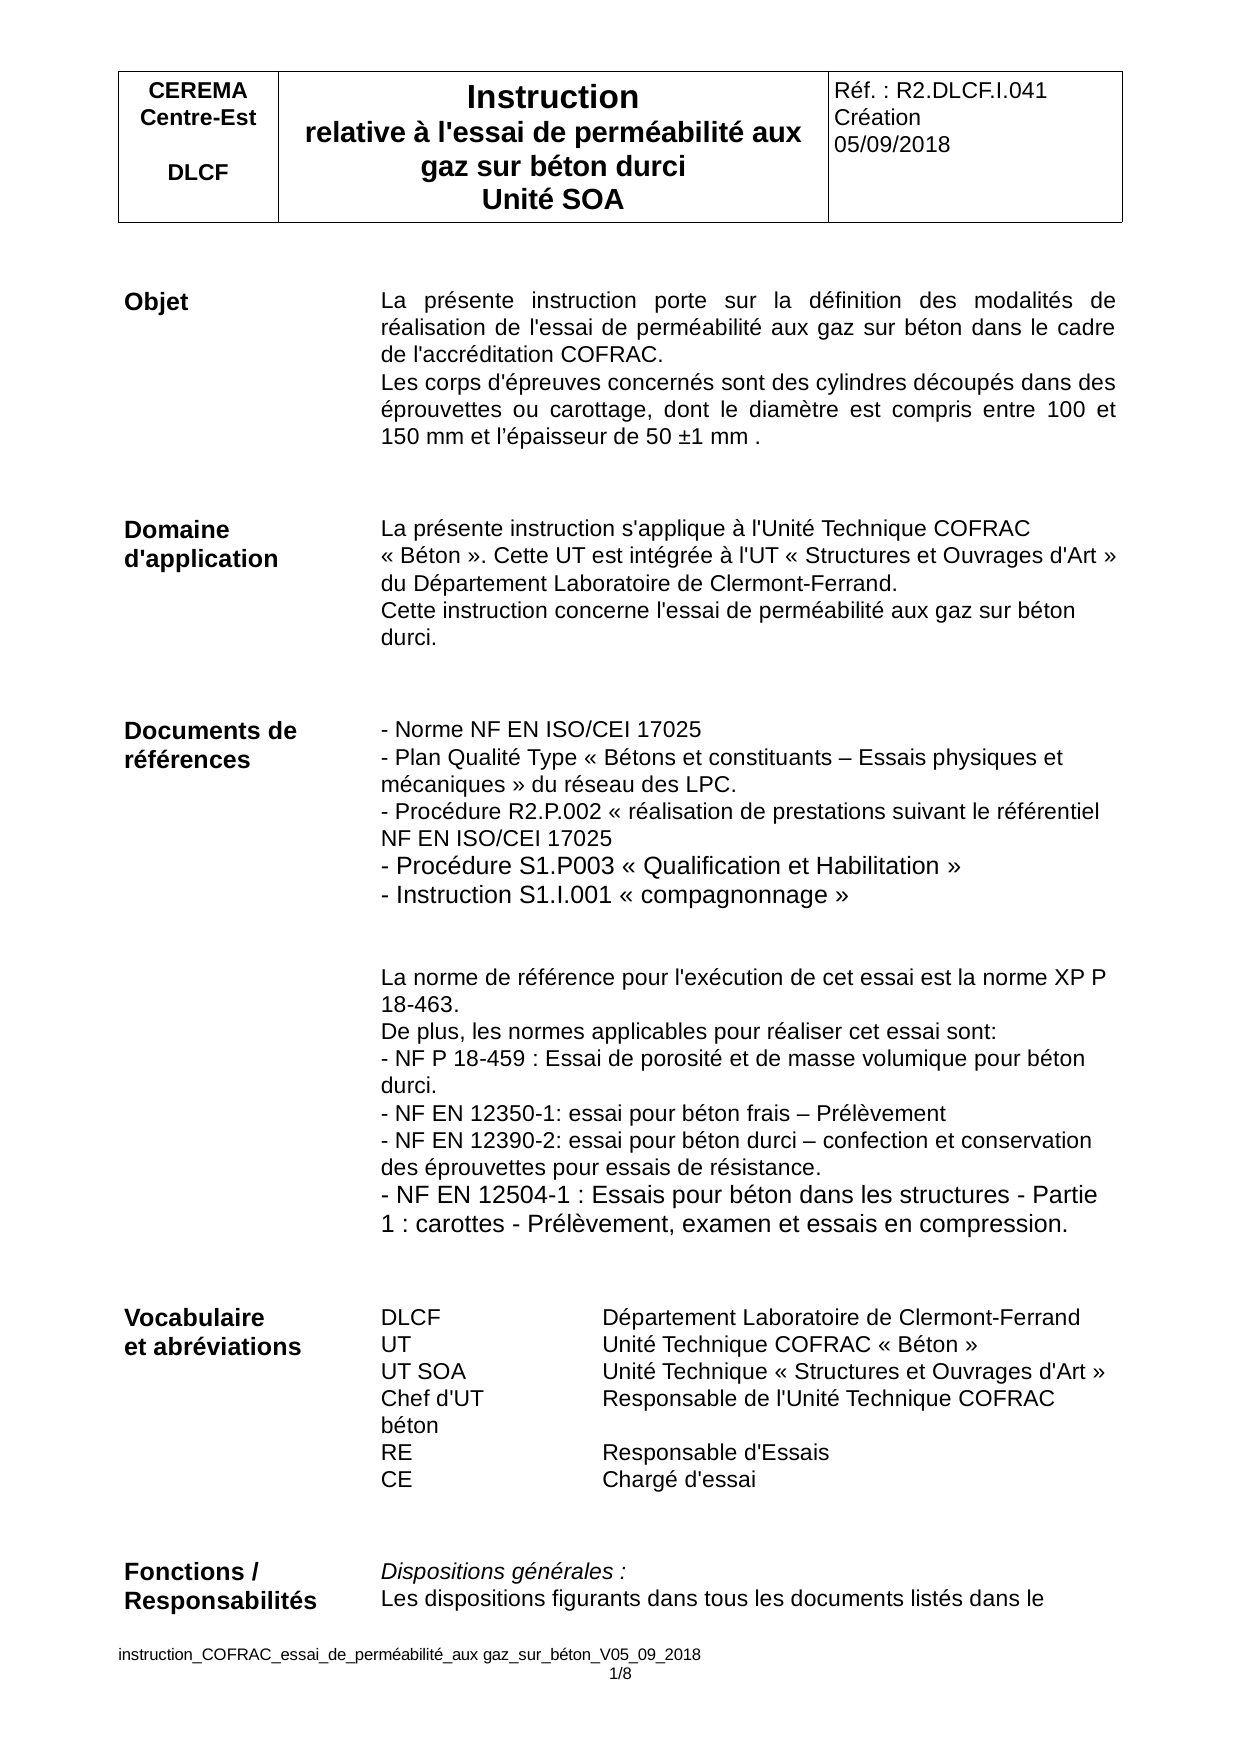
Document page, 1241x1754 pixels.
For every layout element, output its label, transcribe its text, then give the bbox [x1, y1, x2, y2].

table_cell Dispositions générales : Les dispositions figurants dans tous les documents listés dans le [375, 1551, 1123, 1621]
table_cell Domaine d'application [118, 509, 375, 710]
table_cell Fonctions / Responsabilités [118, 1551, 375, 1621]
table_cell Vocabulaire et abréviations [118, 1297, 375, 1551]
table_cell DLCF Département Laboratoire de Clermont-Ferrand UT Unité Technique COFRAC « Béton » UT SOA Unité Technique « Structures et Ouvrages d'Art » Chef d'UT Responsable de l'Unité Technique COFRAC béton RE Responsable d'Essais CE Chargé d'essai [375, 1297, 1123, 1551]
table_cell - Norme NF EN ISO/CEI 17025 - Plan Qualité Type « Bétons et constituants – Essais physiques et mécaniques » du réseau des LPC. - Procédure R2.P.002 « réalisation de prestations suivant le référentiel NF EN ISO/CEI 17025 - Procédure S1.P003 « Qualification et Habilitation » - Instruction S1.I.001 « compagnonnage » La norme de référence pour l'exécution de cet essai est la norme XP P 18-463. De plus, les normes applicables pour réaliser cet essai sont: - NF P 18-459 : Essai de porosité et de masse volumique pour béton durci. - NF EN 12350-1: essai pour béton frais – Prélèvement - NF EN 12390-2: essai pour béton durci – confection et conservation des éprouvettes pour essais de résistance. - NF EN 12504-1 : Essais pour béton dans les structures - Partie 1 : carottes - Prélèvement, examen et essais en compression. [375, 710, 1123, 1297]
table_header La présente instruction porte sur la définition des modalités de réalisation de l'essai de perméabilité aux gaz sur béton dans le cadre de l'accréditation COFRAC. Les corps d'épreuves concernés sont des cylindres découpés dans des éprouvettes ou carottage, dont le diamètre est compris entre 100 et 150 mm et l’épaisseur de 50 ±1 mm . [375, 281, 1123, 509]
table_cell Documents de références [118, 710, 375, 1297]
table_header Objet [118, 281, 375, 509]
table_cell La présente instruction s'applique à l'Unité Technique COFRAC « Béton ». Cette UT est intégrée à l'UT « Structures et Ouvrages d'Art » du Département Laboratoire de Clermont-Ferrand. Cette instruction concerne l'essai de perméabilité aux gaz sur béton durci. [375, 509, 1123, 710]
